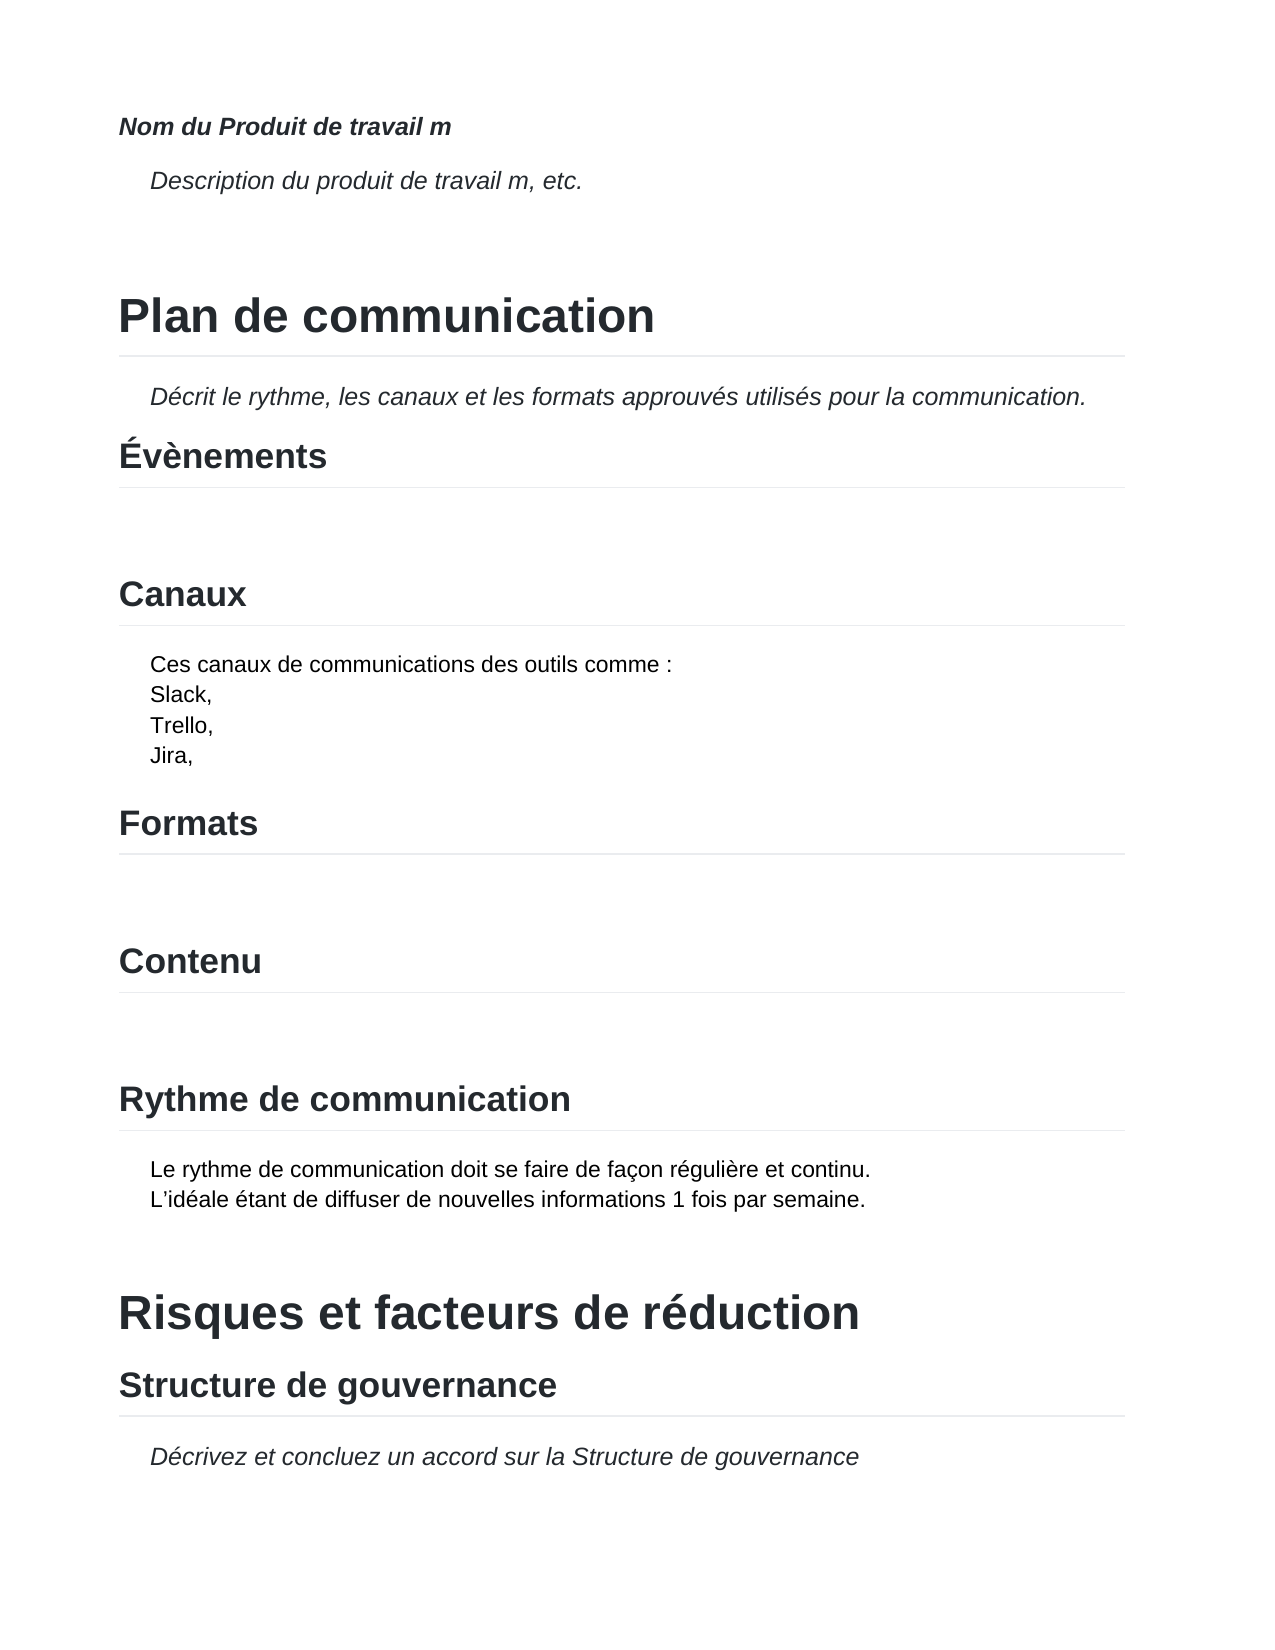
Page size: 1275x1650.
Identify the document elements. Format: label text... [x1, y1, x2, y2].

subtitle Rythme de communication [119, 1078, 1125, 1130]
text Décrit le rythme, les canaux et les formats approuvés utilisés pour la communication. [150, 382, 1125, 410]
text Slack, [150, 681, 1125, 708]
text Décrivez et concluez un accord sur la Structure de gouvernance [150, 1442, 1125, 1471]
subtitle Évènements [119, 435, 1125, 487]
text Jira, [150, 742, 1125, 768]
subtitle Formats [119, 802, 1125, 853]
text L’idéale étant de diffuser de nouvelles informations 1 fois par semaine. [150, 1186, 1125, 1213]
subtitle Risques et facteurs de réduction [119, 1284, 1125, 1339]
text Trello, [150, 712, 1125, 738]
subtitle Structure de gouvernance [119, 1364, 1125, 1415]
subtitle Canaux [119, 573, 1125, 625]
subtitle Plan de communication [119, 287, 1125, 355]
text Description du produit de travail m, etc. [150, 166, 1125, 195]
text Le rythme de communication doit se faire de façon régulière et continu. [150, 1156, 1125, 1182]
text Ces canaux de communications des outils comme : [150, 651, 1125, 677]
subtitle Nom du Produit de travail m [119, 112, 1125, 141]
subtitle Contenu [119, 940, 1125, 992]
